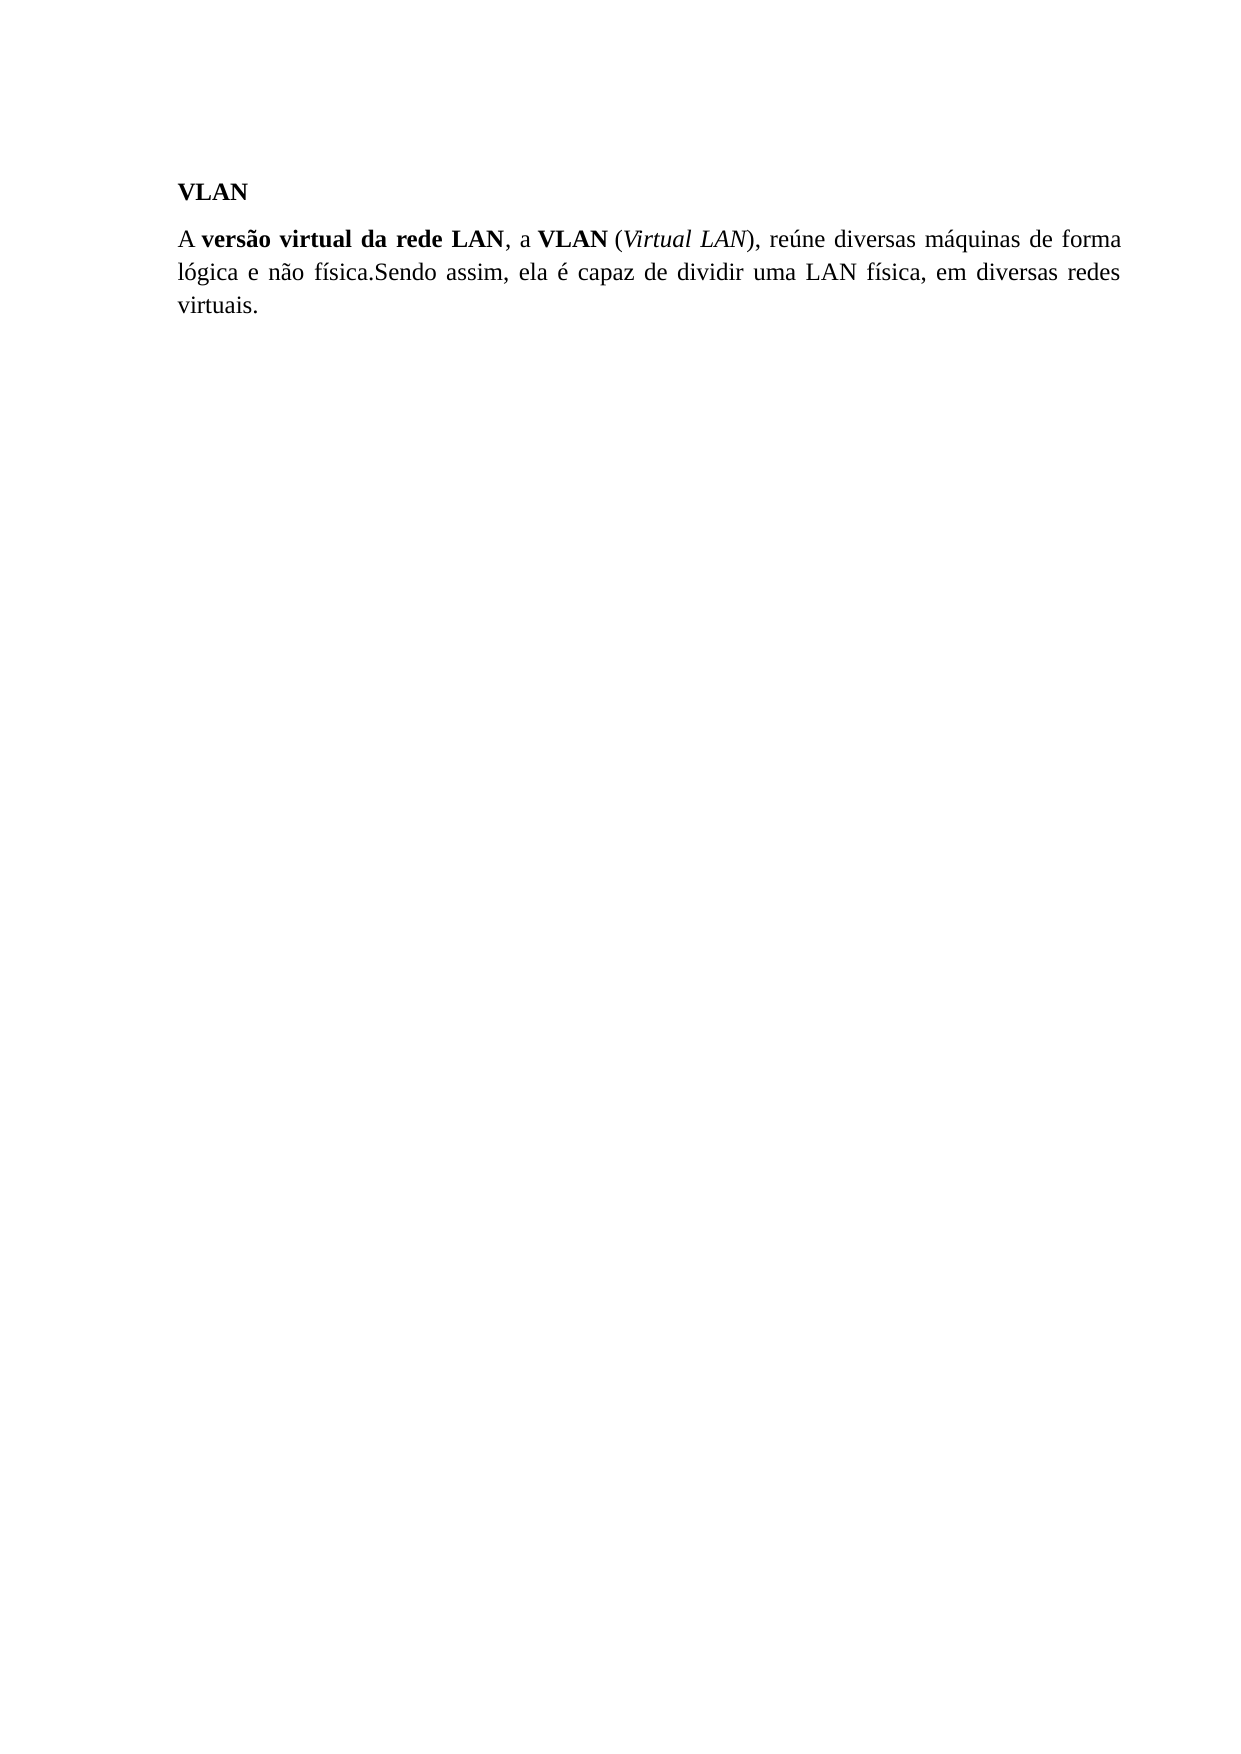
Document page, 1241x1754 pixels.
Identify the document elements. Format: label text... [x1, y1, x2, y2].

subtitle VLAN [177, 177, 1122, 206]
text A versão virtual da rede LAN, a VLAN (Virtual LAN), reúne diversas máquinas de forma lógica e não física.Sendo assim, ela é capaz de dividir uma LAN física, em diversas redes virtuais. [177, 224, 1122, 319]
